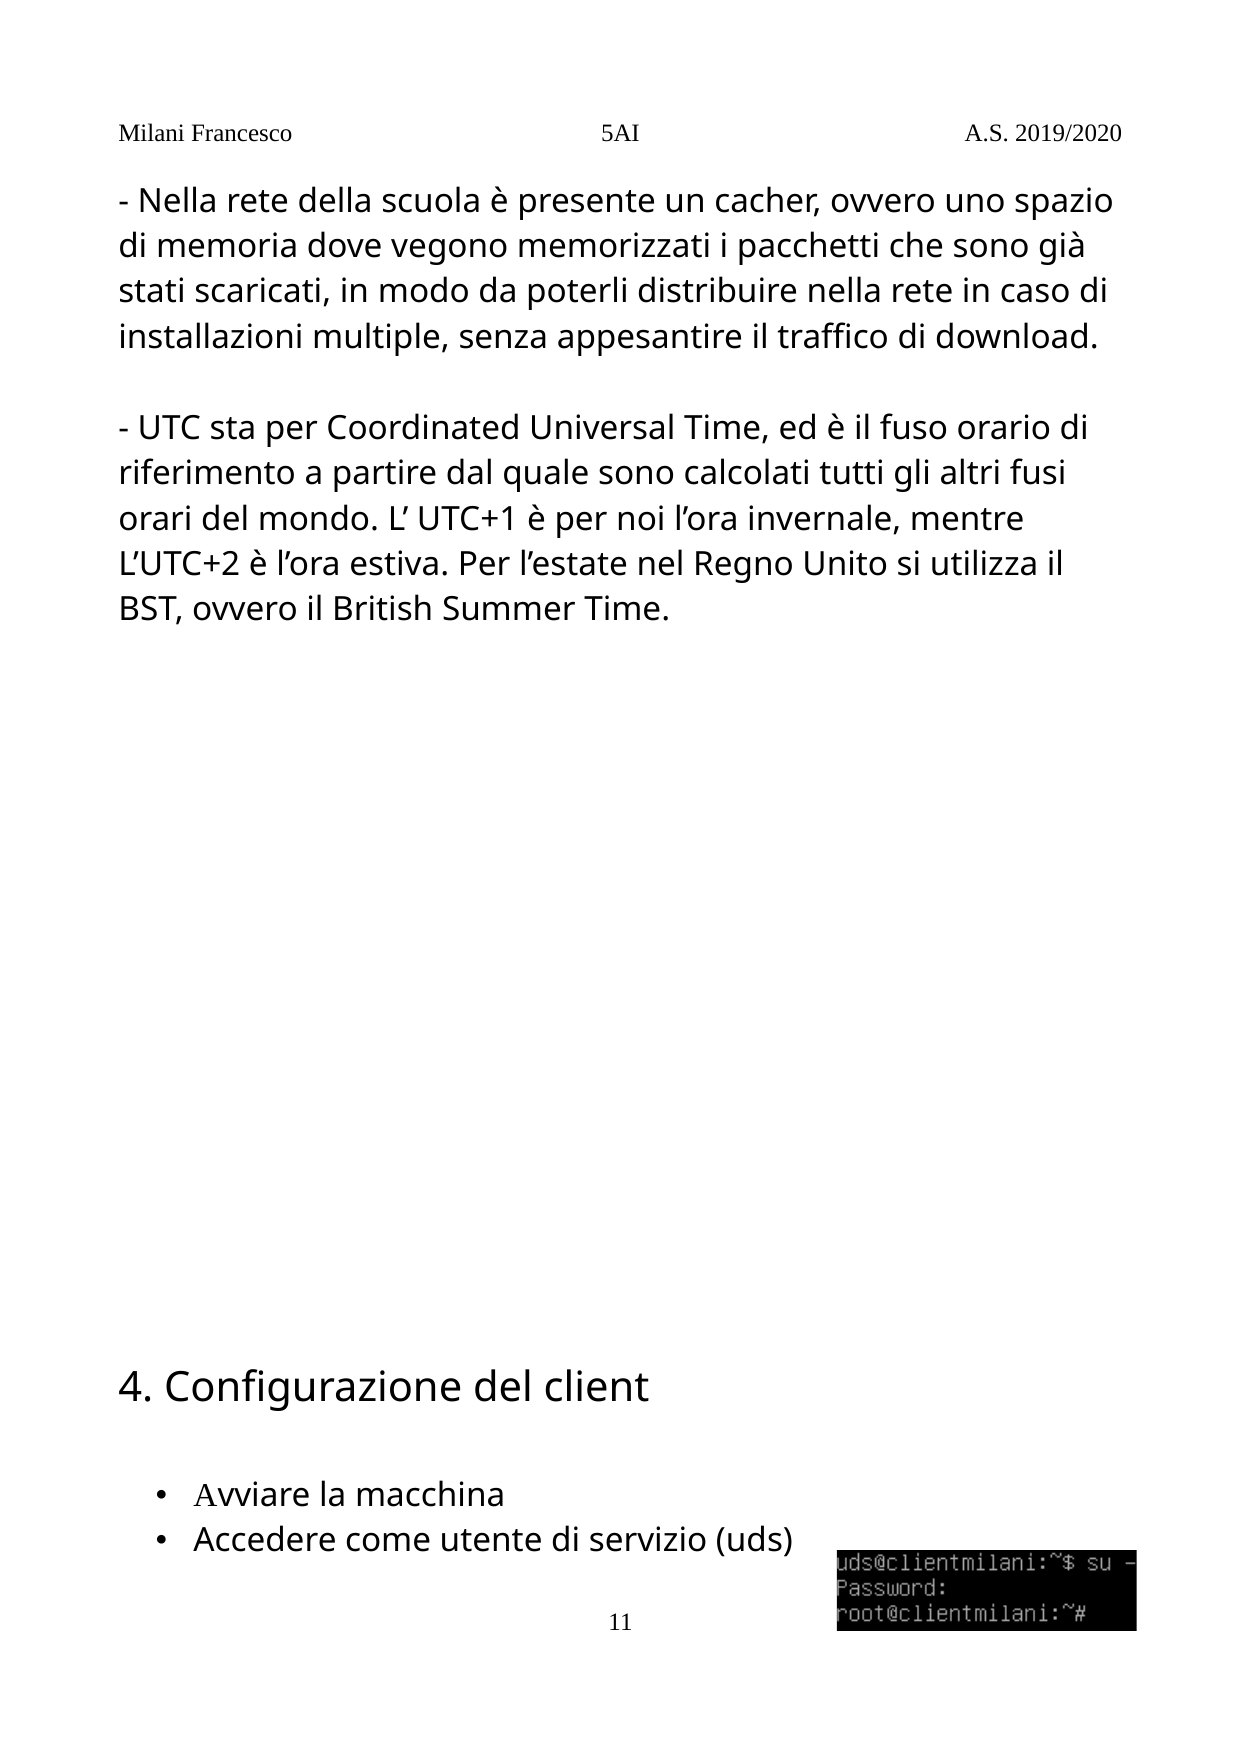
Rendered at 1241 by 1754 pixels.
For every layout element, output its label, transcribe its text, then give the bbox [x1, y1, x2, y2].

list Avviare la macchina [156, 1471, 1122, 1516]
list Accedere come utente di servizio (uds) [156, 1516, 1122, 1562]
text 4. Configurazione del client [118, 1357, 1122, 1414]
text - Nella rete della scuola è presente un cacher, ovvero uno spazio di memoria dove vegono memorizzati i pacchetti che sono già stati scaricati, in modo da poterli distribuire nella rete in caso di installazioni multiple, senza appesantire il traffico di download. [118, 176, 1122, 358]
text - UTC sta per Coordinated Universal Time, ed è il fuso orario di riferimento a partire dal quale sono calcolati tutti gli altri fusi orari del mondo. L’ UTC+1 è per noi l’ora invernale, mentre L’UTC+2 è l’ora estiva. Per l’estate nel Regno Unito si utilizza il BST, ovvero il British Summer Time. [118, 403, 1122, 631]
picture [836, 1550, 1137, 1631]
